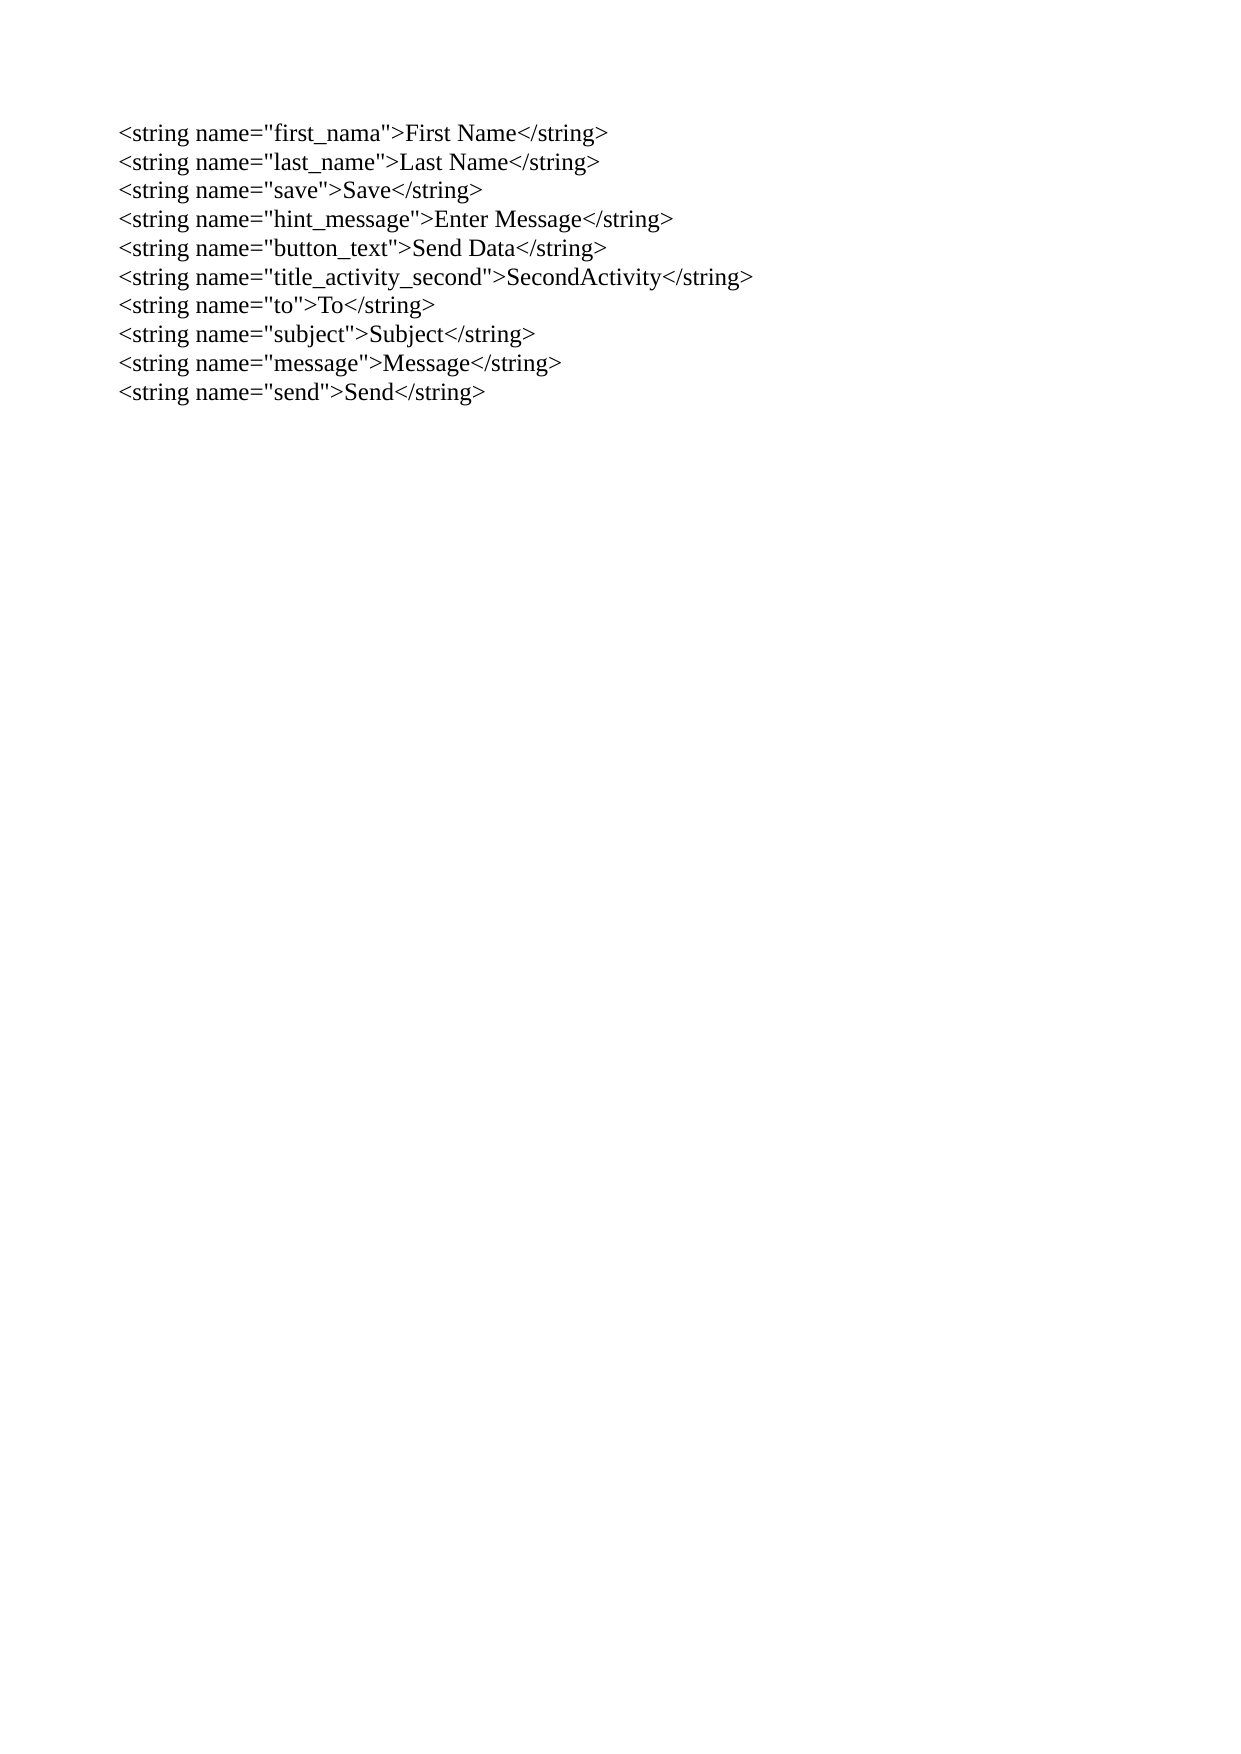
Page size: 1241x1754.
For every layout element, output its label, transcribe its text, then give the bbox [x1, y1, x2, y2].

text <string name="hint_message">Enter Message</string> [118, 204, 1122, 233]
text <string name="save">Save</string> [118, 176, 1122, 204]
text <string name="to">To</string> [118, 291, 1122, 319]
text <string name="last_name">Last Name</string> [118, 147, 1122, 176]
text <string name="subject">Subject</string> [118, 319, 1122, 348]
text <string name="send">Send</string> [118, 377, 1122, 406]
text <string name="first_nama">First Name</string> [118, 118, 1122, 147]
text <string name="button_text">Send Data</string> [118, 233, 1122, 262]
text <string name="message">Message</string> [118, 348, 1122, 377]
text <string name="title_activity_second">SecondActivity</string> [118, 262, 1122, 291]
